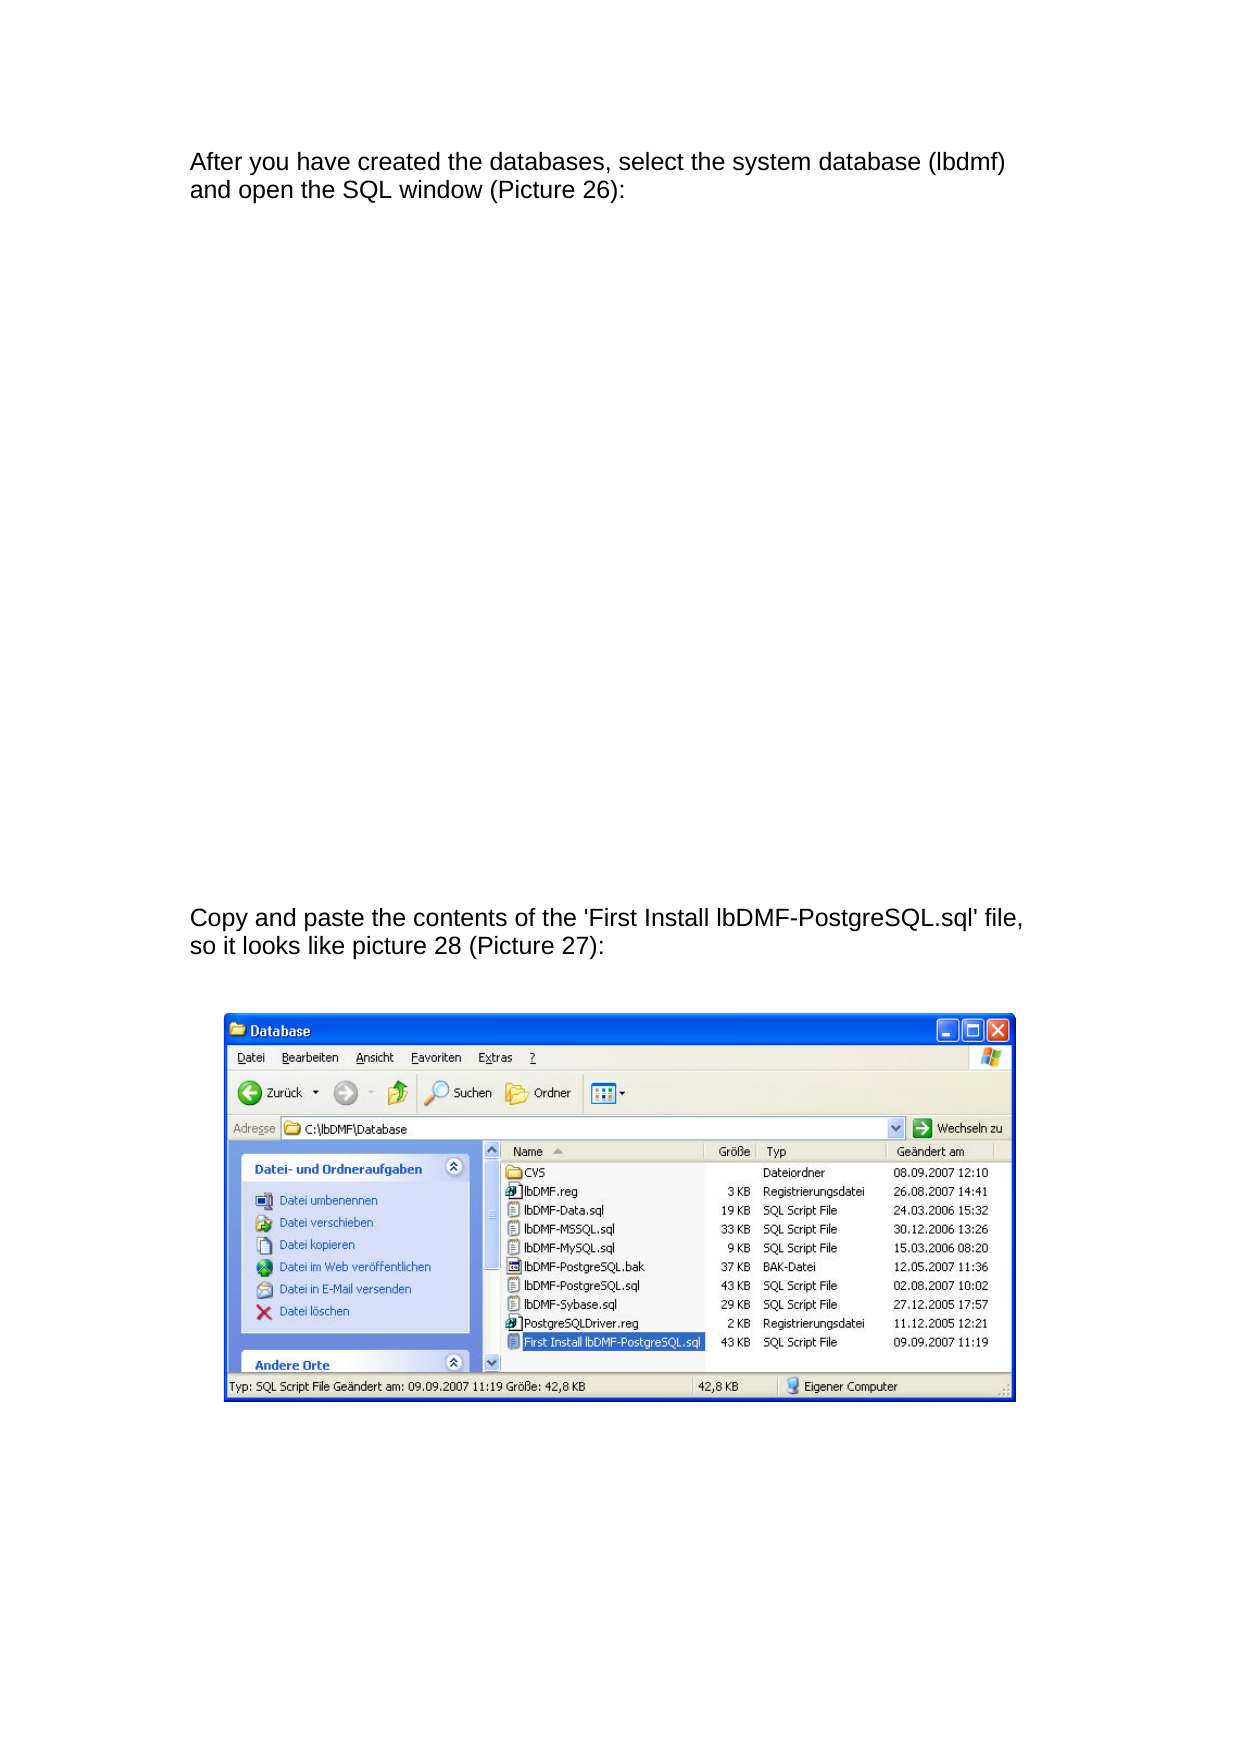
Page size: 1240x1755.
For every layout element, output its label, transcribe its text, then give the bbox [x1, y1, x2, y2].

text After you have created the databases, select the system database (lbdmf) and open the SQL window (Picture 26): [189, 148, 1050, 204]
picture [223, 1013, 1016, 1402]
text Copy and paste the contents of the 'First Install lbDMF-PostgreSQL.sql' file, so it looks like picture 28 (Picture 27): [189, 904, 1050, 960]
